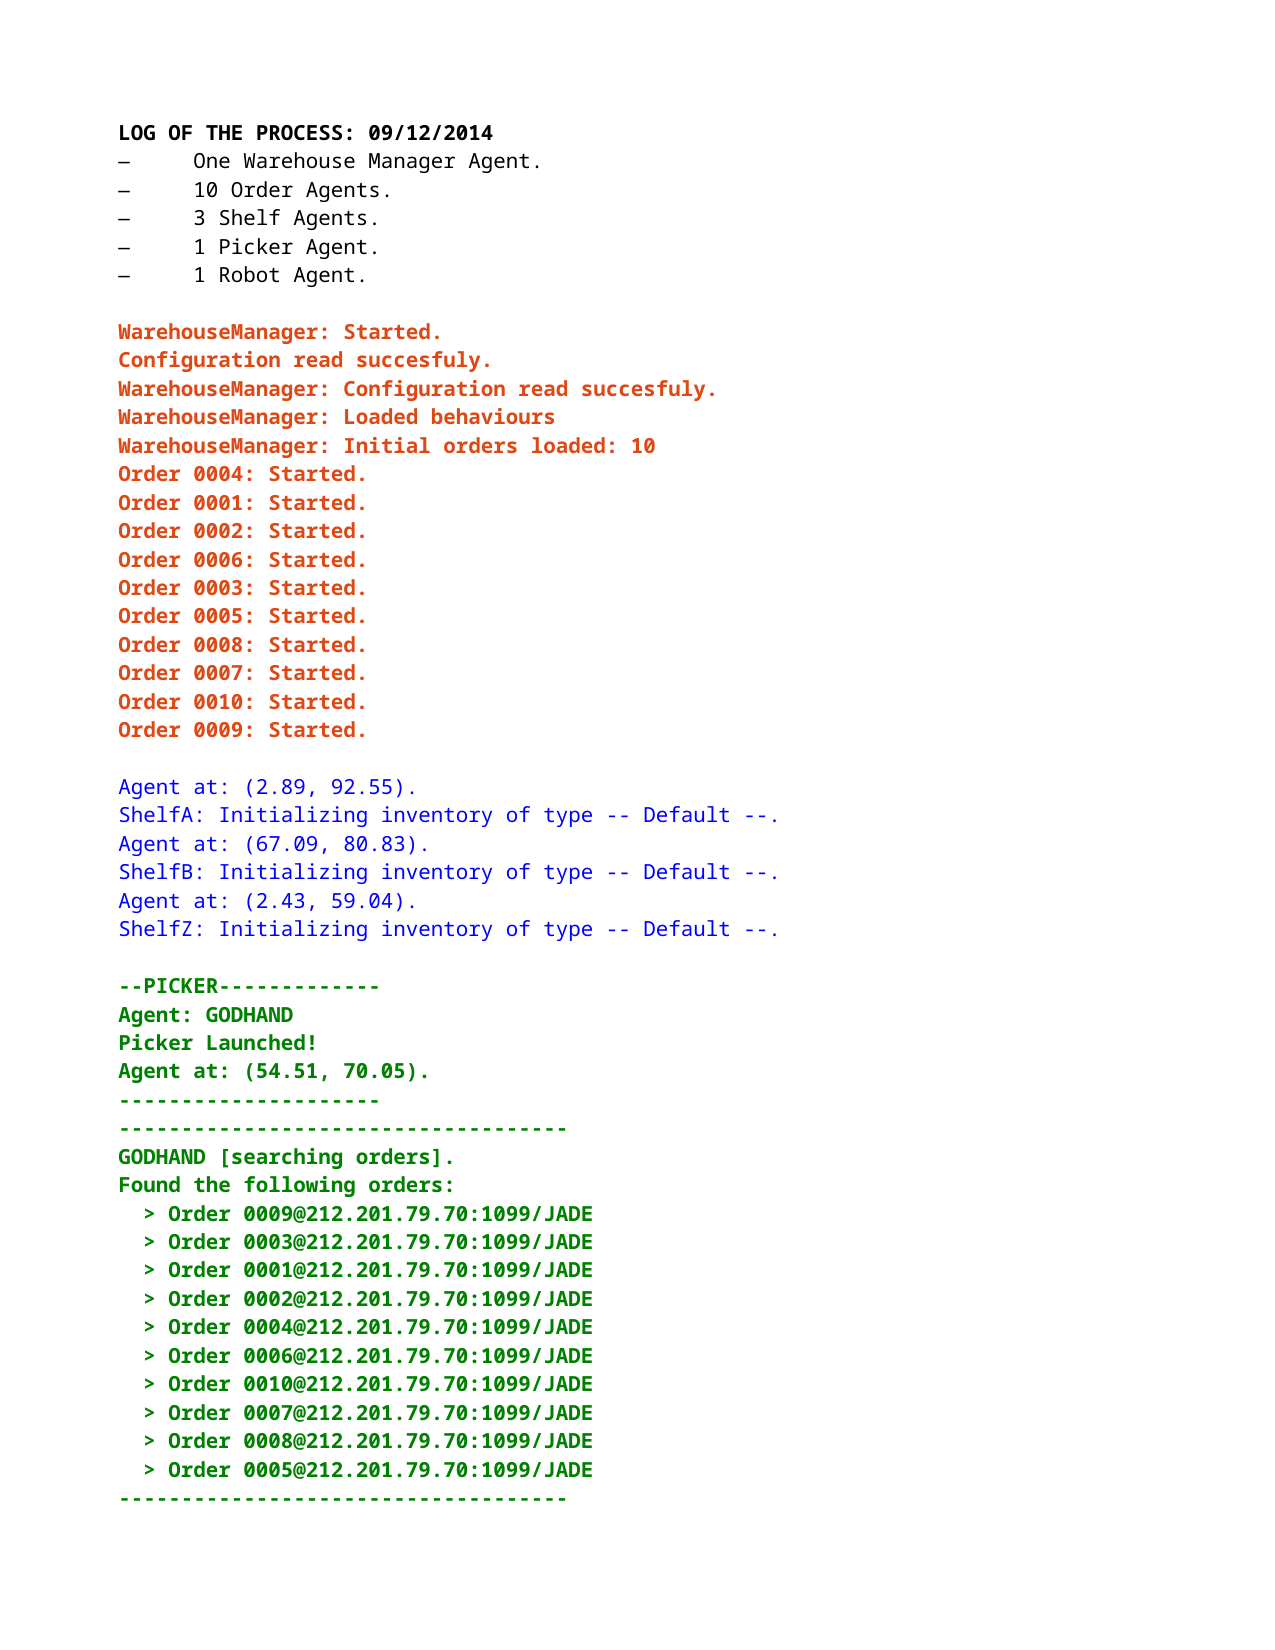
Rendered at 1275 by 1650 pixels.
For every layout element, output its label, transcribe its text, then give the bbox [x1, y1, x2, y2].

text WarehouseManager: Initial orders loaded: 10 [118, 431, 1157, 459]
text Order 0008: Started. [118, 630, 1157, 658]
text Order 0007: Started. [118, 658, 1157, 687]
list One Warehouse Manager Agent. [118, 147, 1157, 175]
text Order 0006: Started. [118, 545, 1157, 573]
text Order 0001: Started. [118, 488, 1157, 516]
text ShelfB: Initializing inventory of type -- Default --. [118, 857, 1157, 886]
text Order 0004: Started. [118, 459, 1157, 488]
text ------------------------------------ [118, 1483, 1157, 1512]
text Agent at: (54.51, 70.05). [118, 1057, 1157, 1085]
text > Order 0001@212.201.79.70:1099/JADE [118, 1256, 1157, 1284]
text ShelfA: Initializing inventory of type -- Default --. [118, 801, 1157, 829]
text > Order 0005@212.201.79.70:1099/JADE [118, 1455, 1157, 1483]
text --------------------- [118, 1085, 1157, 1113]
text Agent at: (67.09, 80.83). [118, 829, 1157, 857]
list 3 Shelf Agents. [118, 203, 1157, 232]
text > Order 0003@212.201.79.70:1099/JADE [118, 1227, 1157, 1256]
list 1 Picker Agent. [118, 232, 1157, 260]
text Agent at: (2.43, 59.04). [118, 886, 1157, 914]
text Configuration read succesfuly. [118, 346, 1157, 374]
text > Order 0007@212.201.79.70:1099/JADE [118, 1398, 1157, 1426]
text Agent: GODHAND [118, 1000, 1157, 1028]
text ShelfZ: Initializing inventory of type -- Default --. [118, 914, 1157, 943]
text Found the following orders: [118, 1170, 1157, 1199]
text GODHAND [searching orders]. [118, 1142, 1157, 1170]
text Agent at: (2.89, 92.55). [118, 772, 1157, 801]
list 10 Order Agents. [118, 175, 1157, 203]
text WarehouseManager: Started. [118, 317, 1157, 346]
text Order 0010: Started. [118, 687, 1157, 715]
text > Order 0010@212.201.79.70:1099/JADE [118, 1369, 1157, 1398]
text ------------------------------------ [118, 1113, 1157, 1142]
text Order 0005: Started. [118, 602, 1157, 630]
text > Order 0002@212.201.79.70:1099/JADE [118, 1284, 1157, 1312]
text Order 0009: Started. [118, 715, 1157, 744]
text > Order 0006@212.201.79.70:1099/JADE [118, 1341, 1157, 1369]
text WarehouseManager: Loaded behaviours [118, 402, 1157, 431]
text Order 0003: Started. [118, 573, 1157, 602]
text > Order 0008@212.201.79.70:1099/JADE [118, 1426, 1157, 1455]
list 1 Robot Agent. [118, 260, 1157, 289]
text Order 0002: Started. [118, 516, 1157, 545]
text LOG OF THE PROCESS: 09/12/2014 [118, 118, 1157, 147]
text > Order 0009@212.201.79.70:1099/JADE [118, 1199, 1157, 1227]
text --PICKER------------- [118, 971, 1157, 1000]
text Picker Launched! [118, 1028, 1157, 1057]
text > Order 0004@212.201.79.70:1099/JADE [118, 1312, 1157, 1341]
text WarehouseManager: Configuration read succesfuly. [118, 374, 1157, 402]
